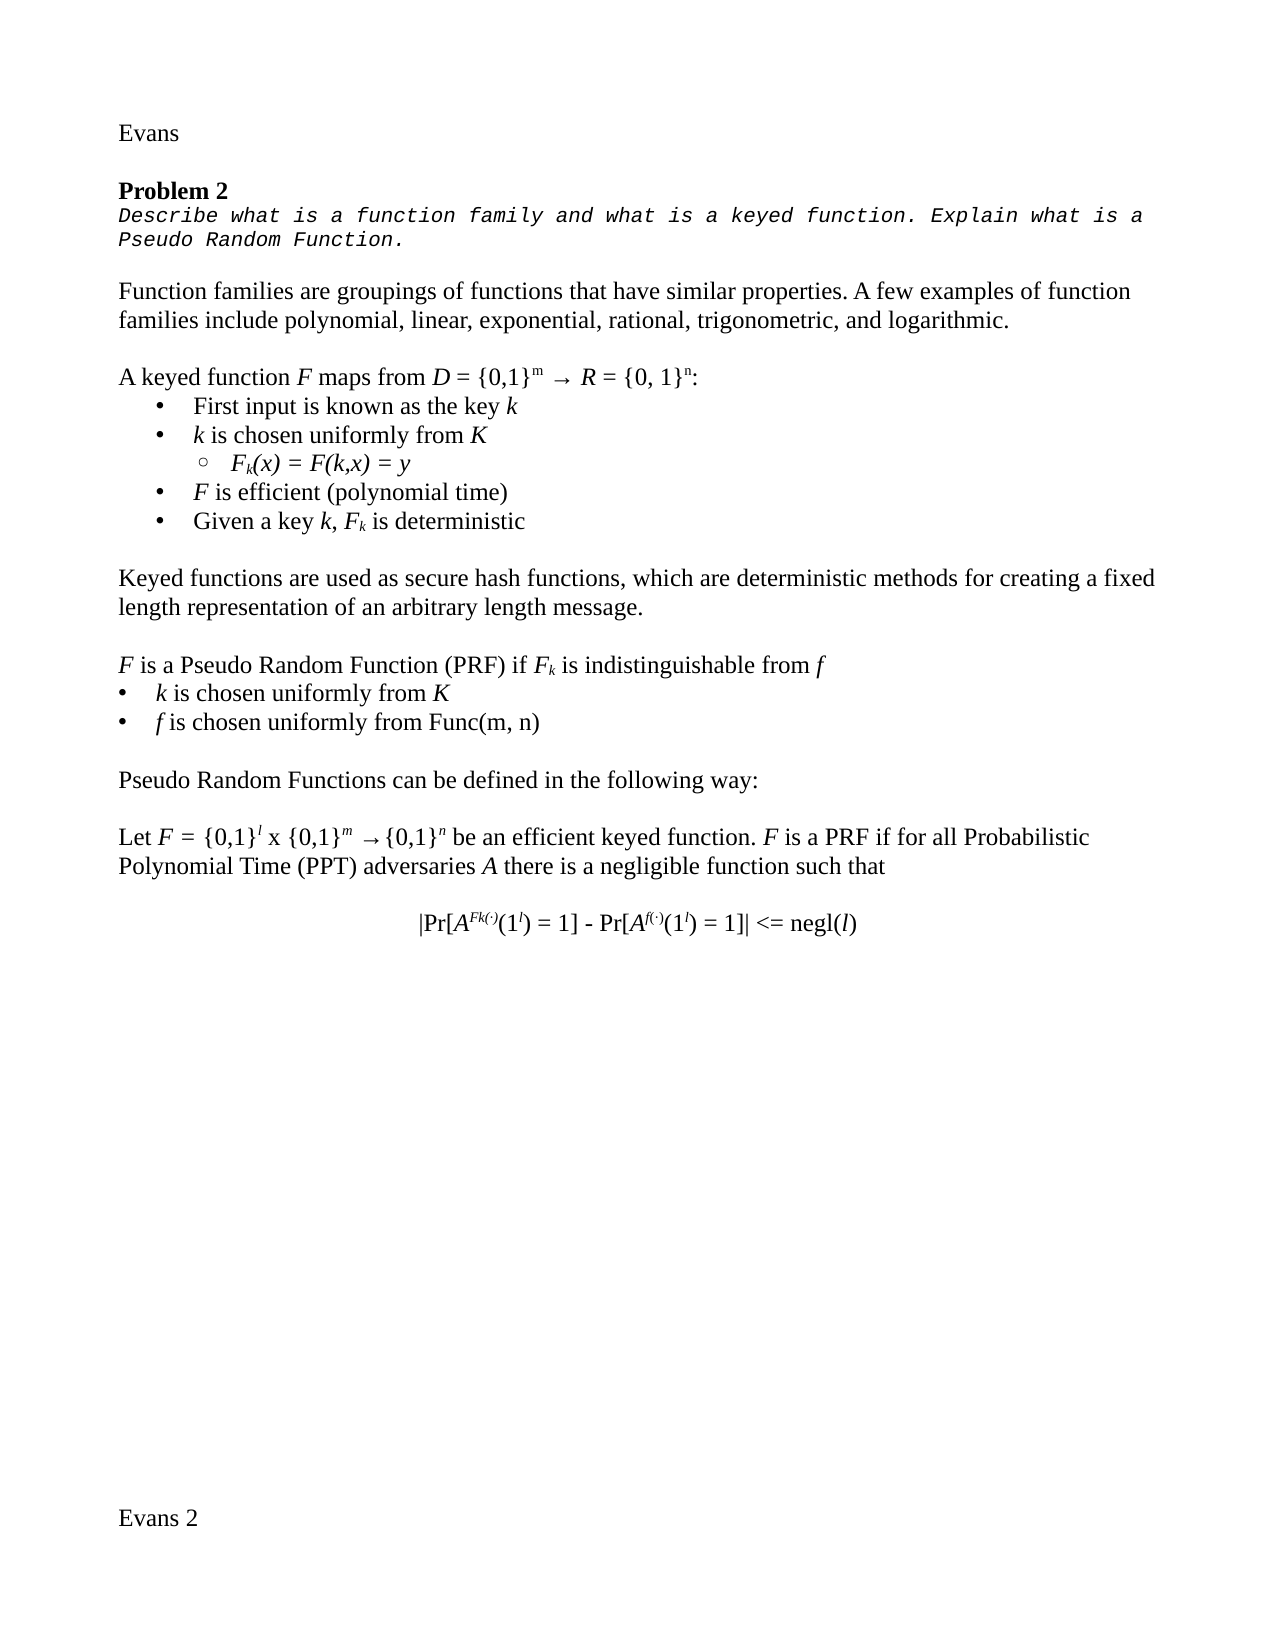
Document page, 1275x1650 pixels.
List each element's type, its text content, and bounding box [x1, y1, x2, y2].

text |Pr[AFk(·)(1l) = 1] - Pr[Af(·)(1l) = 1]| <= negl(l) [118, 908, 1157, 937]
list Fk(x) = F(k,x) = y [193, 448, 1157, 477]
list Given a key k, Fk is deterministic [156, 506, 1157, 535]
text Pseudo Random Functions can be defined in the following way: [118, 765, 1157, 793]
text Problem 2 [118, 176, 1157, 205]
text A keyed function F maps from D = {0,1}m → R = {0, 1}n: [118, 362, 1157, 391]
text F is a Pseudo Random Function (PRF) if Fk is indistinguishable from f [118, 650, 1157, 678]
text Let F = {0,1}l x {0,1}m →{0,1}n be an efficient keyed function. F is a PRF if for all Probabilistic Polynomial Time (PPT) adversaries A there is a negligible function such that [118, 822, 1157, 880]
text Describe what is a function family and what is a keyed function. Explain what is a Pseudo Random Function. [118, 205, 1157, 252]
list k is chosen uniformly from K [118, 678, 1157, 707]
list First input is known as the key k [156, 391, 1157, 420]
list k is chosen uniformly from K [156, 420, 1157, 448]
list f is chosen uniformly from Func(m, n) [118, 707, 1157, 736]
list F is efficient (polynomial time) [156, 477, 1157, 506]
text Function families are groupings of functions that have similar properties. A few examples of function families include polynomial, linear, exponential, rational, trigonometric, and logarithmic. [118, 276, 1157, 333]
text Keyed functions are used as secure hash functions, which are deterministic methods for creating a fixed length representation of an arbitrary length message. [118, 563, 1157, 621]
